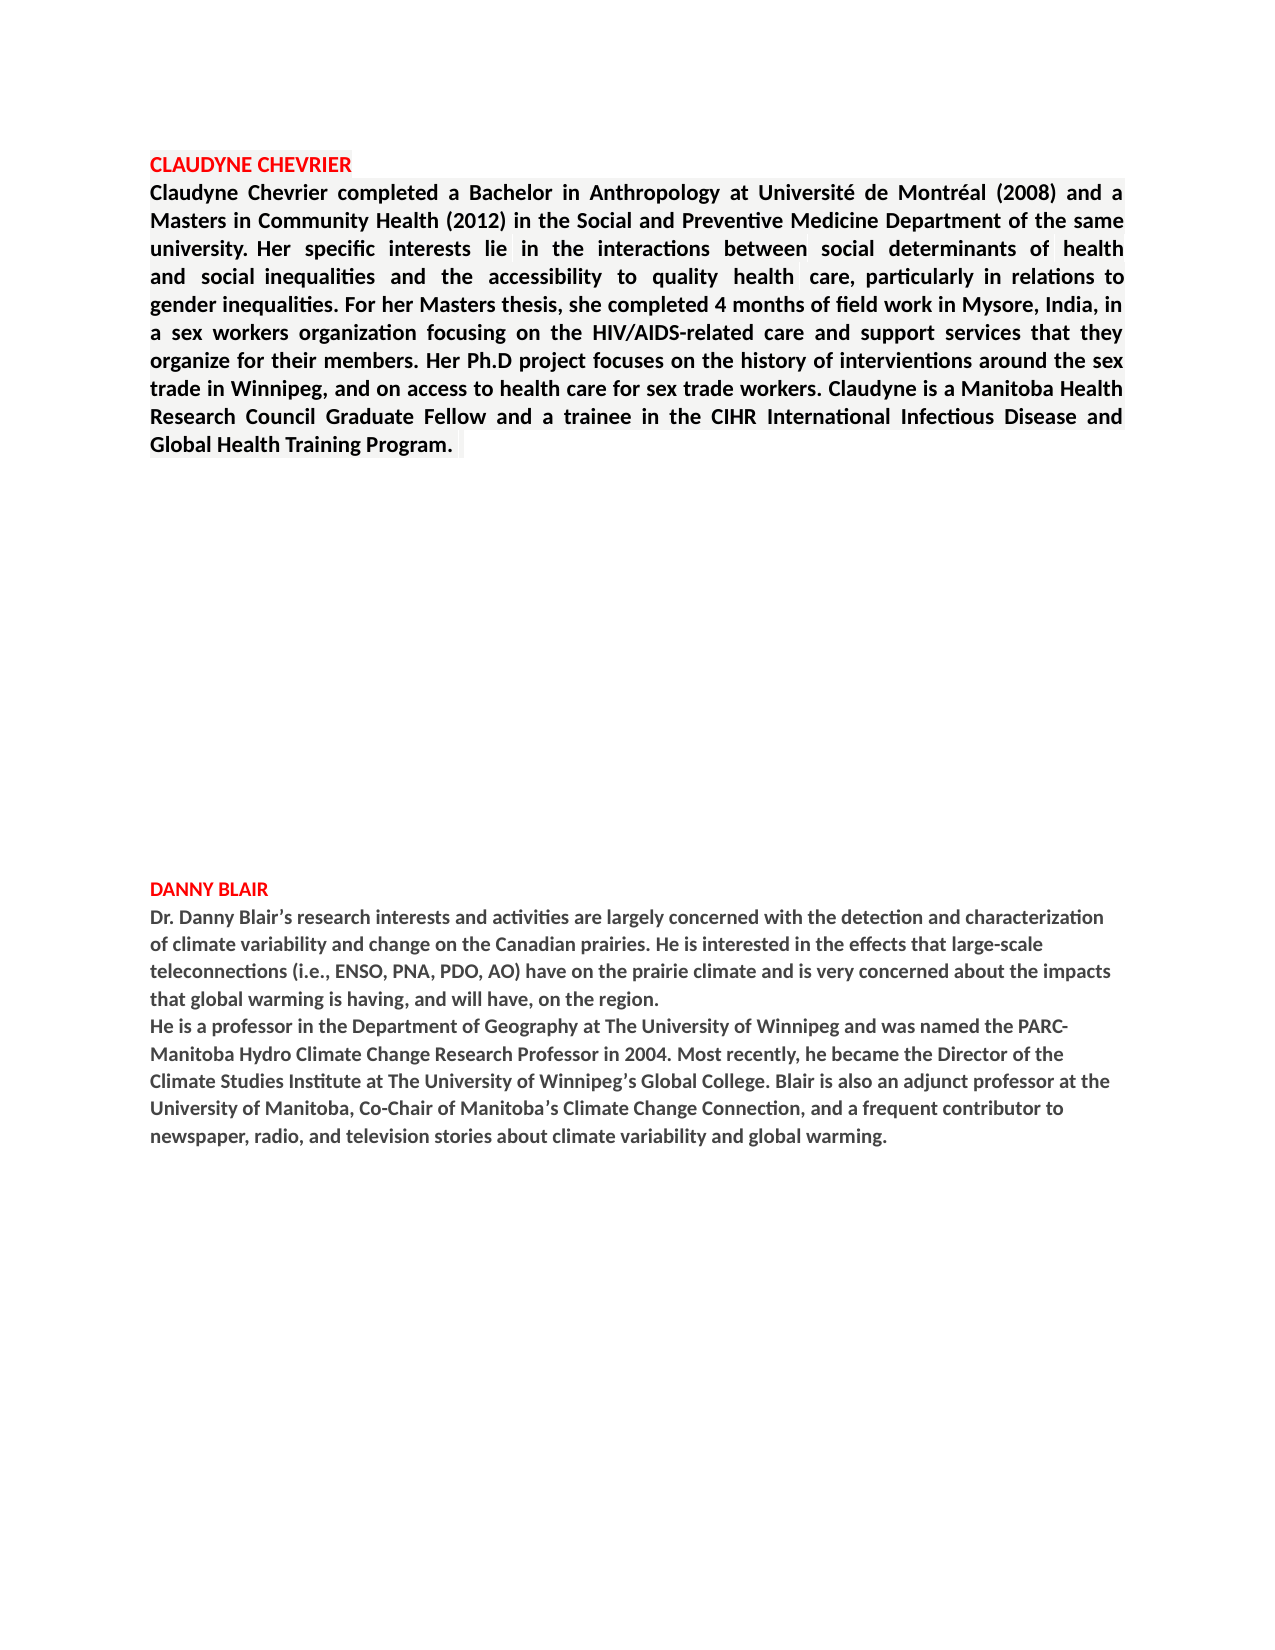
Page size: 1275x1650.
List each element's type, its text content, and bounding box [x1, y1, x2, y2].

text CLAUDYNE CHEVRIER [150, 150, 1125, 178]
text Claudyne Chevrier completed a Bachelor in Anthropology at Université de Montréal (2008) and a Masters in Community Health (2012) in the Social and Preventive Medicine Department of the same university. Her specific interests lie in the interactions between social determinants of health and social inequalities and the accessibility to quality health care, particularly in relations to gender inequalities. For her Masters thesis, she completed 4 months of field work in Mysore, India, in a sex workers organization focusing on the HIV/AIDS-related care and support services that they organize for their members. Her Ph.D project focuses on the history of intervientions around the sex trade in Winnipeg, and on access to health care for sex trade workers. Claudyne is a Manitoba Health Research Council Graduate Fellow and a trainee in the CIHR International Infectious Disease and Global Health Training Program. [150, 178, 1125, 458]
text DANNY BLAIR Dr. Danny Blair’s research interests and activities are largely concerned with the detection and characterization of climate variability and change on the Canadian prairies. He is interested in the effects that large-scale teleconnections (i.e., ENSO, PNA, PDO, AO) have on the prairie climate and is very concerned about the impacts that global warming is having, and will have, on the region. He is a professor in the Department of Geography at The University of Winnipeg and was named the PARC-Manitoba Hydro Climate Change Research Professor in 2004. Most recently, he became the Director of the Climate Studies Institute at The University of Winnipeg’s Global College. Blair is also an adjunct professor at the University of Manitoba, Co-Chair of Manitoba’s Climate Change Connection, and a frequent contributor to newspaper, radio, and television stories about climate variability and global warming. [150, 739, 1125, 1256]
